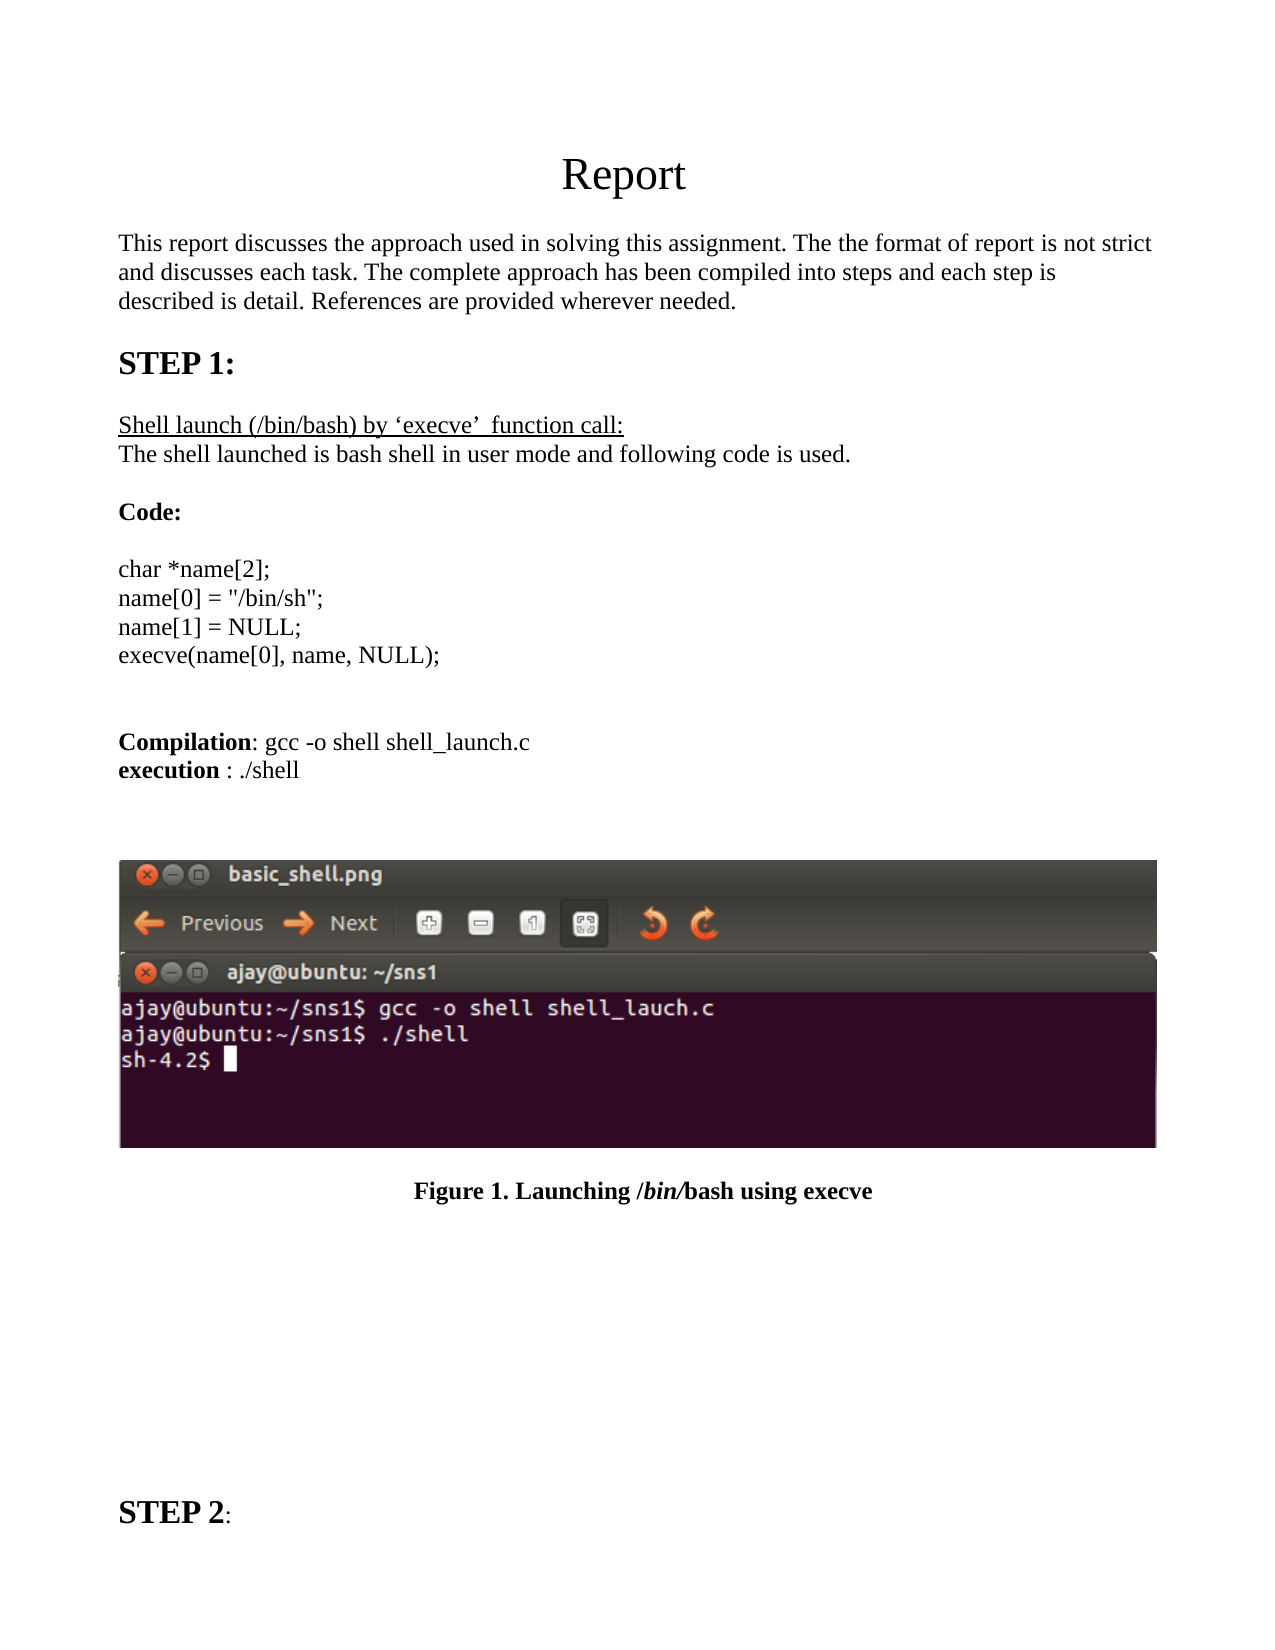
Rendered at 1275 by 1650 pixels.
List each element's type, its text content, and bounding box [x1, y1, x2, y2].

text The shell launched is bash shell in user mode and following code is used. [118, 439, 1157, 468]
text Compilation: gcc -o shell shell_launch.c [118, 727, 1157, 755]
text char *name[2]; [118, 554, 1157, 583]
text Report [118, 147, 1157, 199]
text STEP 2: [118, 1492, 1157, 1531]
text This report discusses the approach used in solving this assignment. The the format of report is not strict [118, 228, 1157, 257]
text Figure 1. Launching /bin/bash using execve [118, 1176, 1157, 1205]
picture [118, 860, 1157, 1148]
text name[0] = "/bin/sh"; [118, 583, 1157, 612]
text Shell launch (/bin/bash) by ‘execve’ function call: [118, 410, 1157, 439]
text Code: [118, 497, 1157, 525]
text name[1] = NULL; [118, 612, 1157, 640]
text and discusses each task. The complete approach has been compiled into steps and each step is described is detail. References are provided wherever needed. [118, 257, 1157, 314]
text execution : ./shell [118, 755, 1157, 784]
text STEP 1: [118, 343, 1157, 382]
text execve(name[0], name, NULL); [118, 640, 1157, 669]
